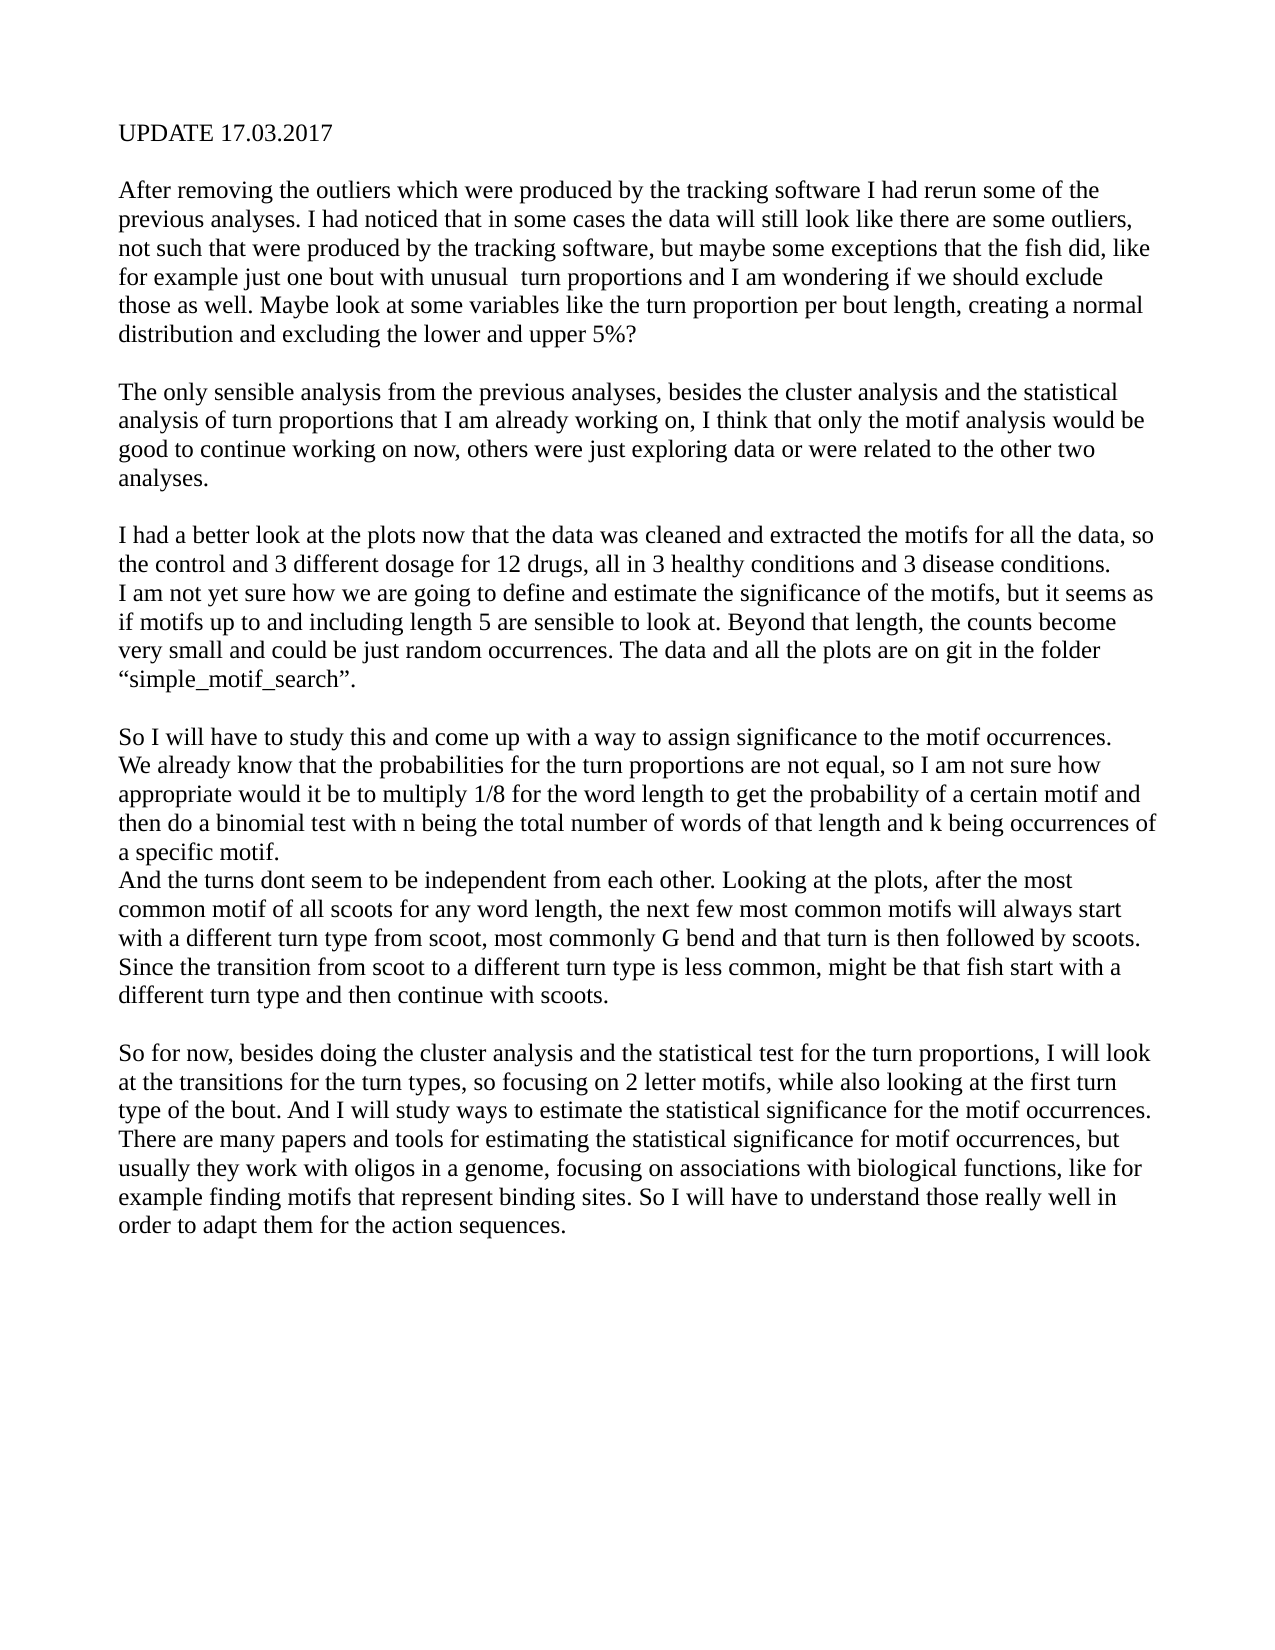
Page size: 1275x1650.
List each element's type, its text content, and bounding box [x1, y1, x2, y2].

text I am not yet sure how we are going to define and estimate the significance of the motifs, but it seems as if motifs up to and including length 5 are sensible to look at. Beyond that length, the counts become very small and could be just random occurrences. The data and all the plots are on git in the folder “simple_motif_search”. [118, 578, 1157, 693]
text We already know that the probabilities for the turn proportions are not equal, so I am not sure how appropriate would it be to multiply 1/8 for the word length to get the probability of a certain motif and then do a binomial test with n being the total number of words of that length and k being occurrences of a specific motif. [118, 751, 1157, 866]
text After removing the outliers which were produced by the tracking software I had rerun some of the previous analyses. I had noticed that in some cases the data will still look like there are some outliers, not such that were produced by the tracking software, but maybe some exceptions that the fish did, like for example just one bout with unusual turn proportions and I am wondering if we should exclude those as well. Maybe look at some variables like the turn proportion per bout length, creating a normal distribution and excluding the lower and upper 5%? [118, 176, 1157, 348]
text The only sensible analysis from the previous analyses, besides the cluster analysis and the statistical analysis of turn proportions that I am already working on, I think that only the motif analysis would be good to continue working on now, others were just exploring data or were related to the other two analyses. [118, 377, 1157, 492]
text There are many papers and tools for estimating the statistical significance for motif occurrences, but usually they work with oligos in a genome, focusing on associations with biological functions, like for example finding motifs that represent binding sites. So I will have to understand those really well in order to adapt them for the action sequences. [118, 1124, 1157, 1239]
text So for now, besides doing the cluster analysis and the statistical test for the turn proportions, I will look at the transitions for the turn types, so focusing on 2 letter motifs, while also looking at the first turn type of the bout. And I will study ways to estimate the statistical significance for the motif occurrences. [118, 1038, 1157, 1124]
text So I will have to study this and come up with a way to assign significance to the motif occurrences. [118, 722, 1157, 751]
text UPDATE 17.03.2017 [118, 118, 1157, 147]
text I had a better look at the plots now that the data was cleaned and extracted the motifs for all the data, so the control and 3 different dosage for 12 drugs, all in 3 healthy conditions and 3 disease conditions. [118, 521, 1157, 578]
text And the turns dont seem to be independent from each other. Looking at the plots, after the most common motif of all scoots for any word length, the next few most common motifs will always start with a different turn type from scoot, most commonly G bend and that turn is then followed by scoots. Since the transition from scoot to a different turn type is less common, might be that fish start with a different turn type and then continue with scoots. [118, 866, 1157, 1009]
